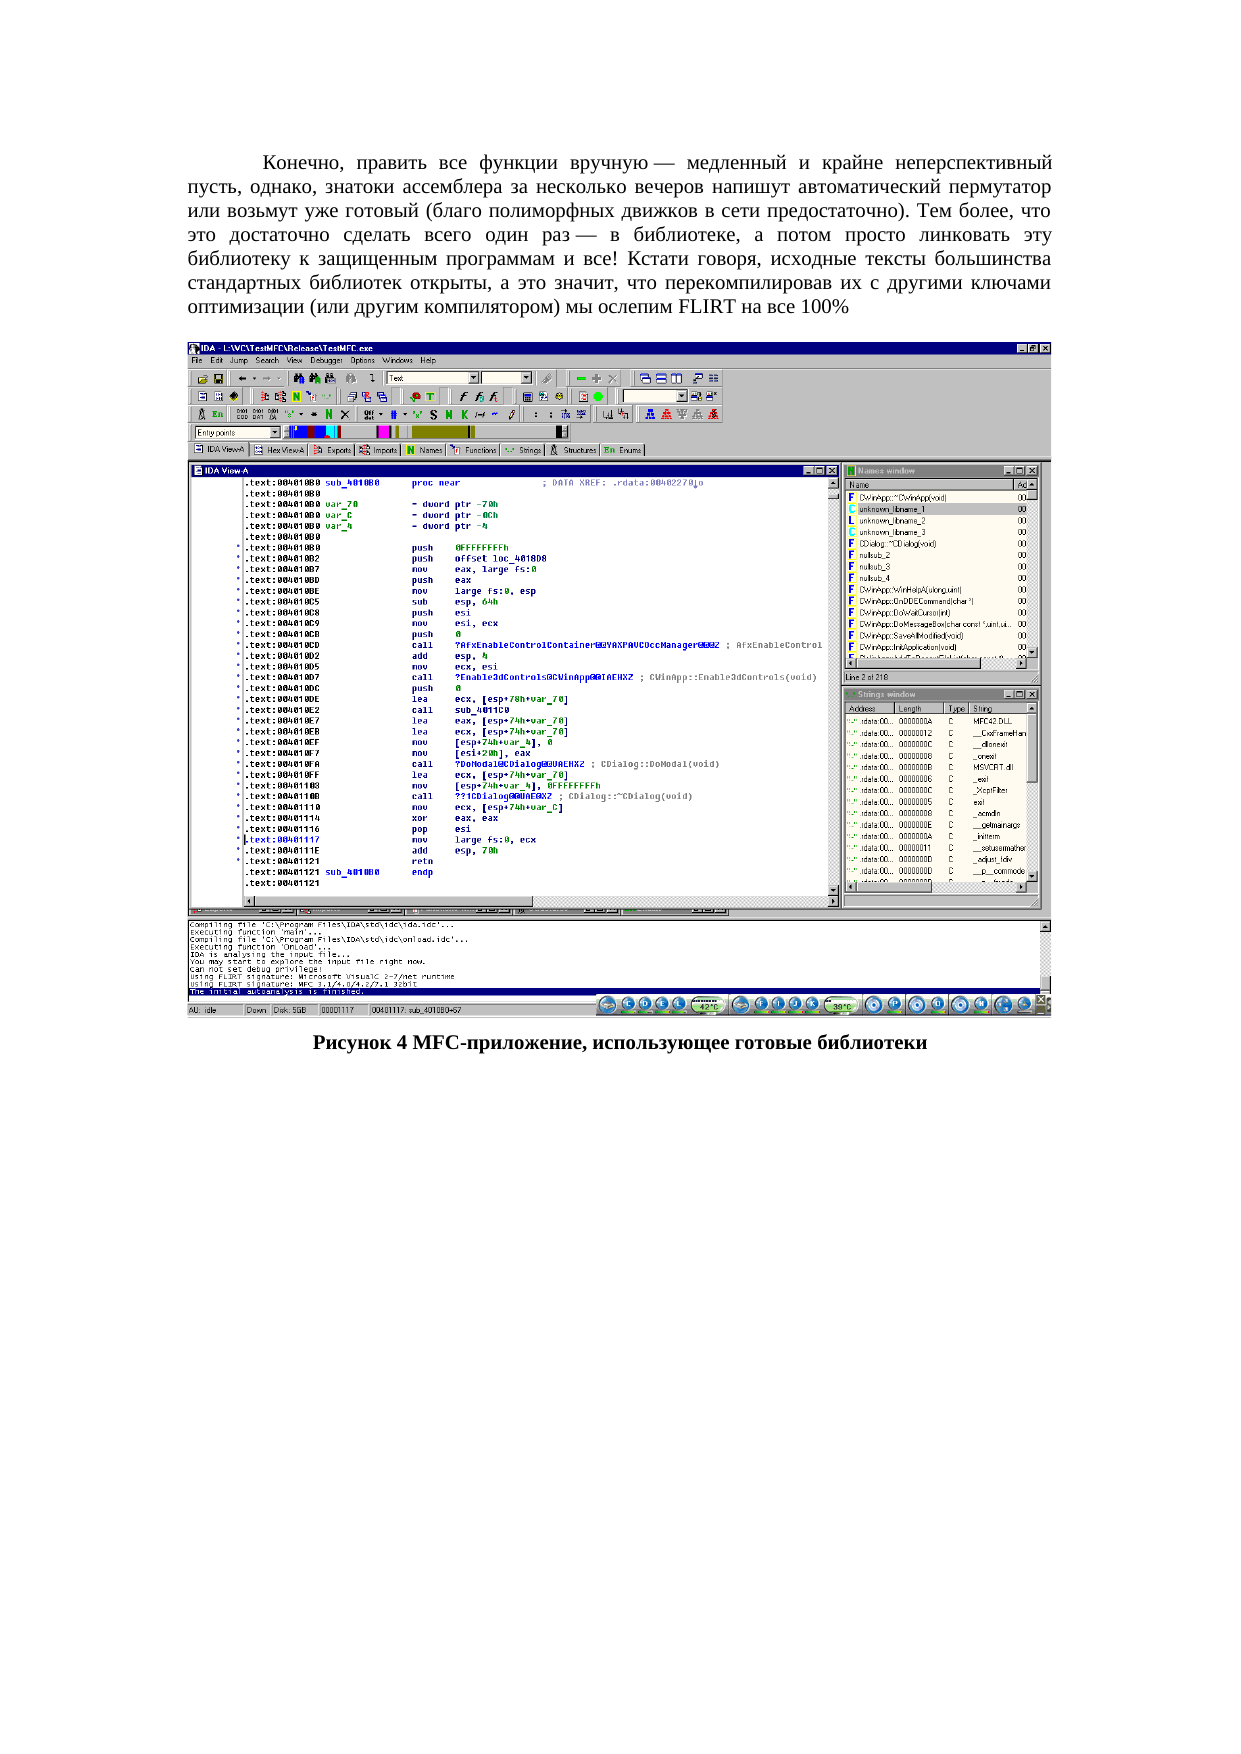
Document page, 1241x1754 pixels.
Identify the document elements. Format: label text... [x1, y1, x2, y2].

text Рисунок 4 MFC-приложение, использующее готовые библиотеки [187, 1030, 1053, 1054]
picture [187, 342, 1052, 1018]
text Конечно, править все функции вручную — медленный и крайне неперспективный пусть, однако, знатоки ассемблера за несколько вечеров напишут автоматический пермутатор или возьмут уже готовый (благо полиморфных движков в сети предостаточно). Тем более, что это достаточно сделать всего один раз — в библиотеке, а потом просто линковать эту библиотеку к защищенным программам и все! Кстати говоря, исходные тексты большинства стандартных библиотек открыты, а это значит, что перекомпилировав их с другими ключами оптимизации (или другим компилятором) мы ослепим FLIRT на все 100% [187, 150, 1053, 318]
